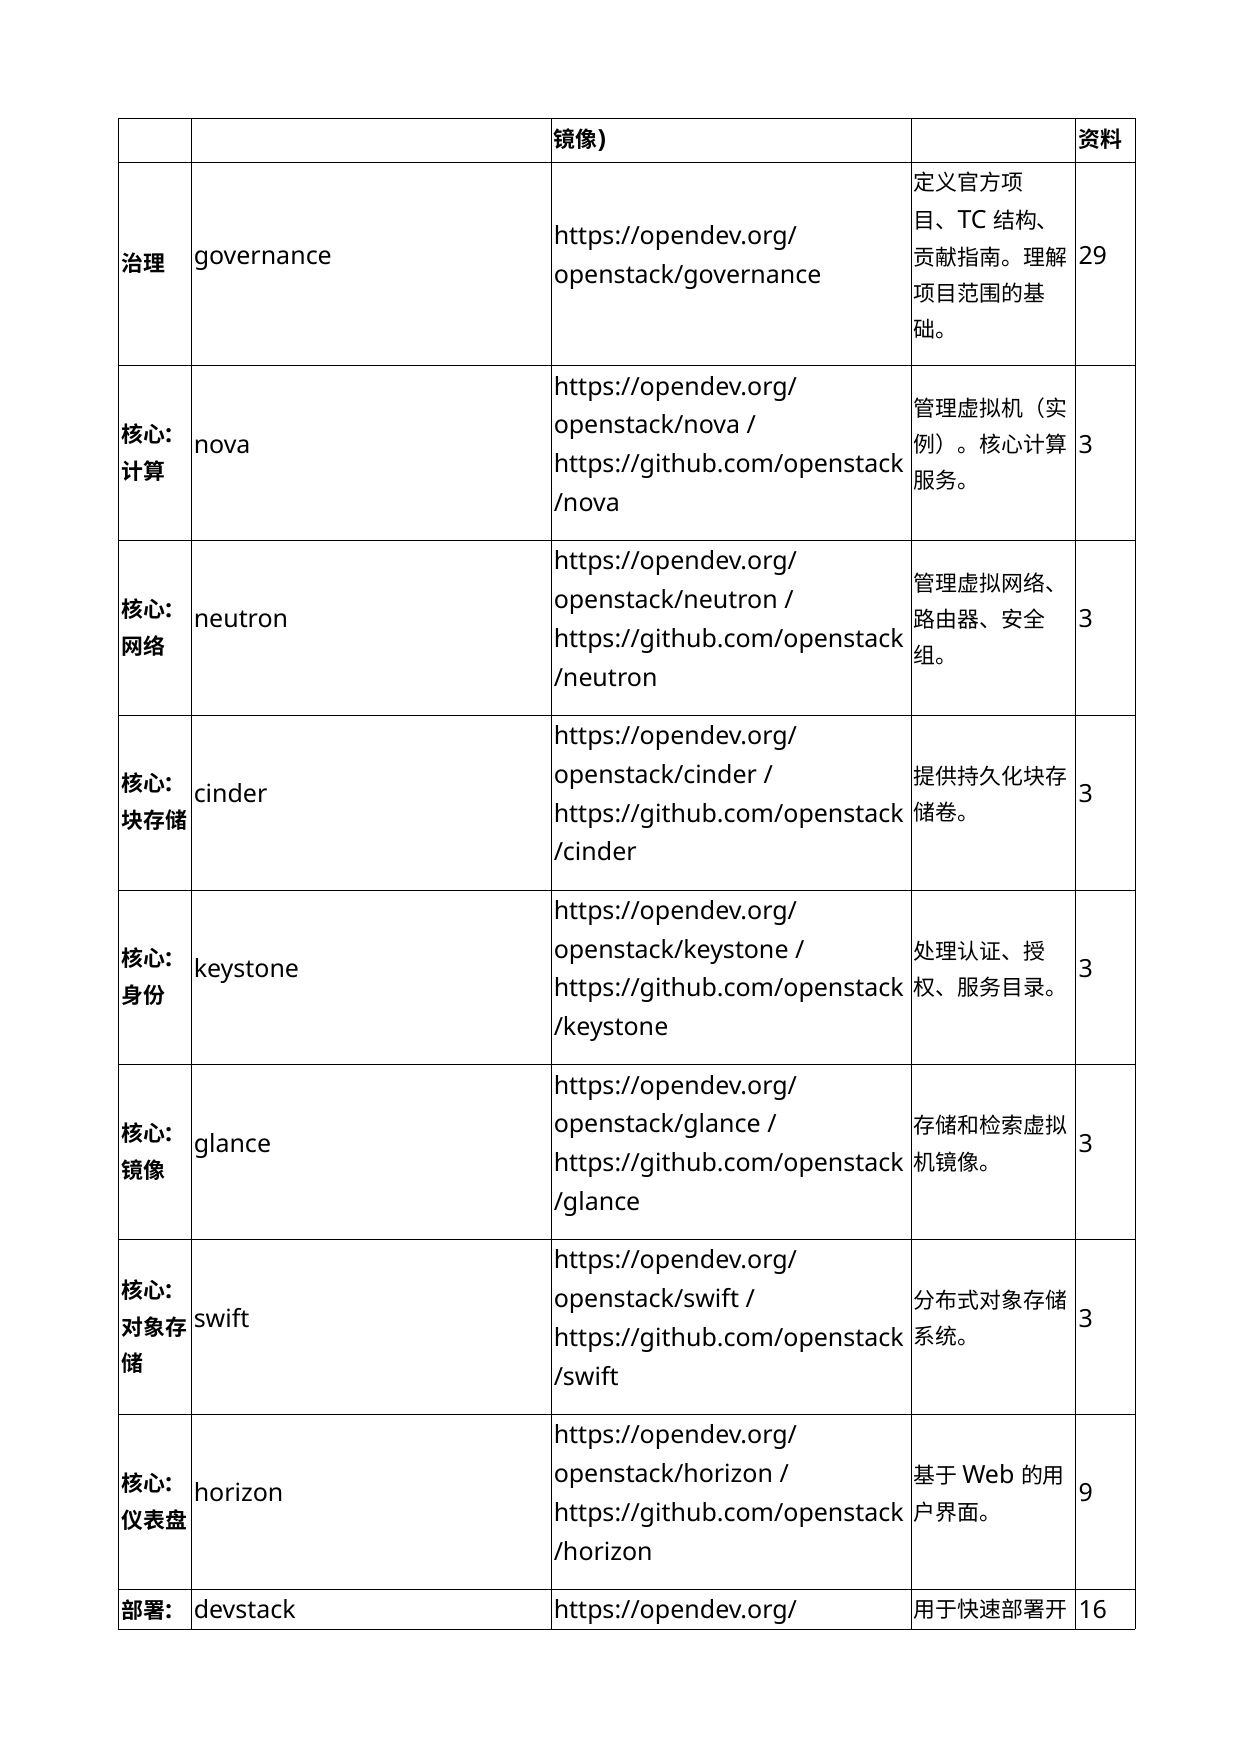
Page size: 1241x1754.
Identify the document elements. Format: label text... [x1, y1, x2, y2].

table_cell 核心: 块存储 [119, 716, 191, 889]
table_cell https://opendev.org/openstack/horizon / https://github.com/openstack/horizon [552, 1415, 911, 1589]
table_cell 核心: 计算 [119, 366, 191, 540]
table_cell https://opendev.org/openstack/neutron / https://github.com/openstack/neutron [552, 541, 911, 715]
table_cell 用于快速部署开 [912, 1590, 1075, 1629]
table_cell 管理虚拟机（实例）。核心计算服务。 [912, 366, 1075, 540]
table_cell 治理 [119, 163, 191, 365]
table_cell glance [192, 1065, 551, 1239]
table_cell 提供持久化块存储卷。 [912, 716, 1075, 889]
table_cell 3 [1076, 1065, 1135, 1239]
table_cell https://opendev.org/openstack/glance / https://github.com/openstack/glance [552, 1065, 911, 1239]
table_cell governance [192, 163, 551, 365]
table_cell https://opendev.org/openstack/cinder / https://github.com/openstack/cinder [552, 716, 911, 889]
table_cell 基于 Web 的用户界面。 [912, 1415, 1075, 1589]
table_cell 16 [1076, 1590, 1135, 1629]
table_cell 3 [1076, 366, 1135, 540]
table_cell https://opendev.org/openstack/keystone / https://github.com/openstack/keystone [552, 891, 911, 1064]
table_cell devstack [192, 1590, 551, 1629]
table_cell 部署: [119, 1590, 191, 1629]
table_cell 存储和检索虚拟机镜像。 [912, 1065, 1075, 1239]
table_header 资料 [1076, 119, 1135, 162]
table_cell https://opendev.org/openstack/governance [552, 163, 911, 365]
table_cell keystone [192, 891, 551, 1064]
table_cell 分布式对象存储系统。 [912, 1240, 1075, 1414]
table_cell 管理虚拟网络、路由器、安全组。 [912, 541, 1075, 715]
table_header [912, 119, 1075, 162]
table_cell https://opendev.org/openstack/swift / https://github.com/openstack/swift [552, 1240, 911, 1414]
table_header 镜像) [552, 119, 911, 162]
table_cell swift [192, 1240, 551, 1414]
table_cell 核心: 身份 [119, 891, 191, 1064]
table_header [119, 119, 191, 162]
table_cell neutron [192, 541, 551, 715]
table_cell 核心: 镜像 [119, 1065, 191, 1239]
table_cell 核心: 对象存储 [119, 1240, 191, 1414]
table_cell 9 [1076, 1415, 1135, 1589]
table_cell 3 [1076, 1240, 1135, 1414]
table_cell horizon [192, 1415, 551, 1589]
table_cell nova [192, 366, 551, 540]
table_cell 处理认证、授权、服务目录。 [912, 891, 1075, 1064]
table_cell https://opendev.org/ [552, 1590, 911, 1629]
table_cell 核心: 网络 [119, 541, 191, 715]
table_cell 核心: 仪表盘 [119, 1415, 191, 1589]
table_cell https://opendev.org/openstack/nova / https://github.com/openstack/nova [552, 366, 911, 540]
table_cell 29 [1076, 163, 1135, 365]
table_cell 3 [1076, 891, 1135, 1064]
table_cell 3 [1076, 716, 1135, 889]
table_cell cinder [192, 716, 551, 889]
table_header [192, 119, 551, 162]
table_cell 3 [1076, 541, 1135, 715]
table_cell 定义官方项目、TC 结构、贡献指南。理解项目范围的基础。 [912, 163, 1075, 365]
